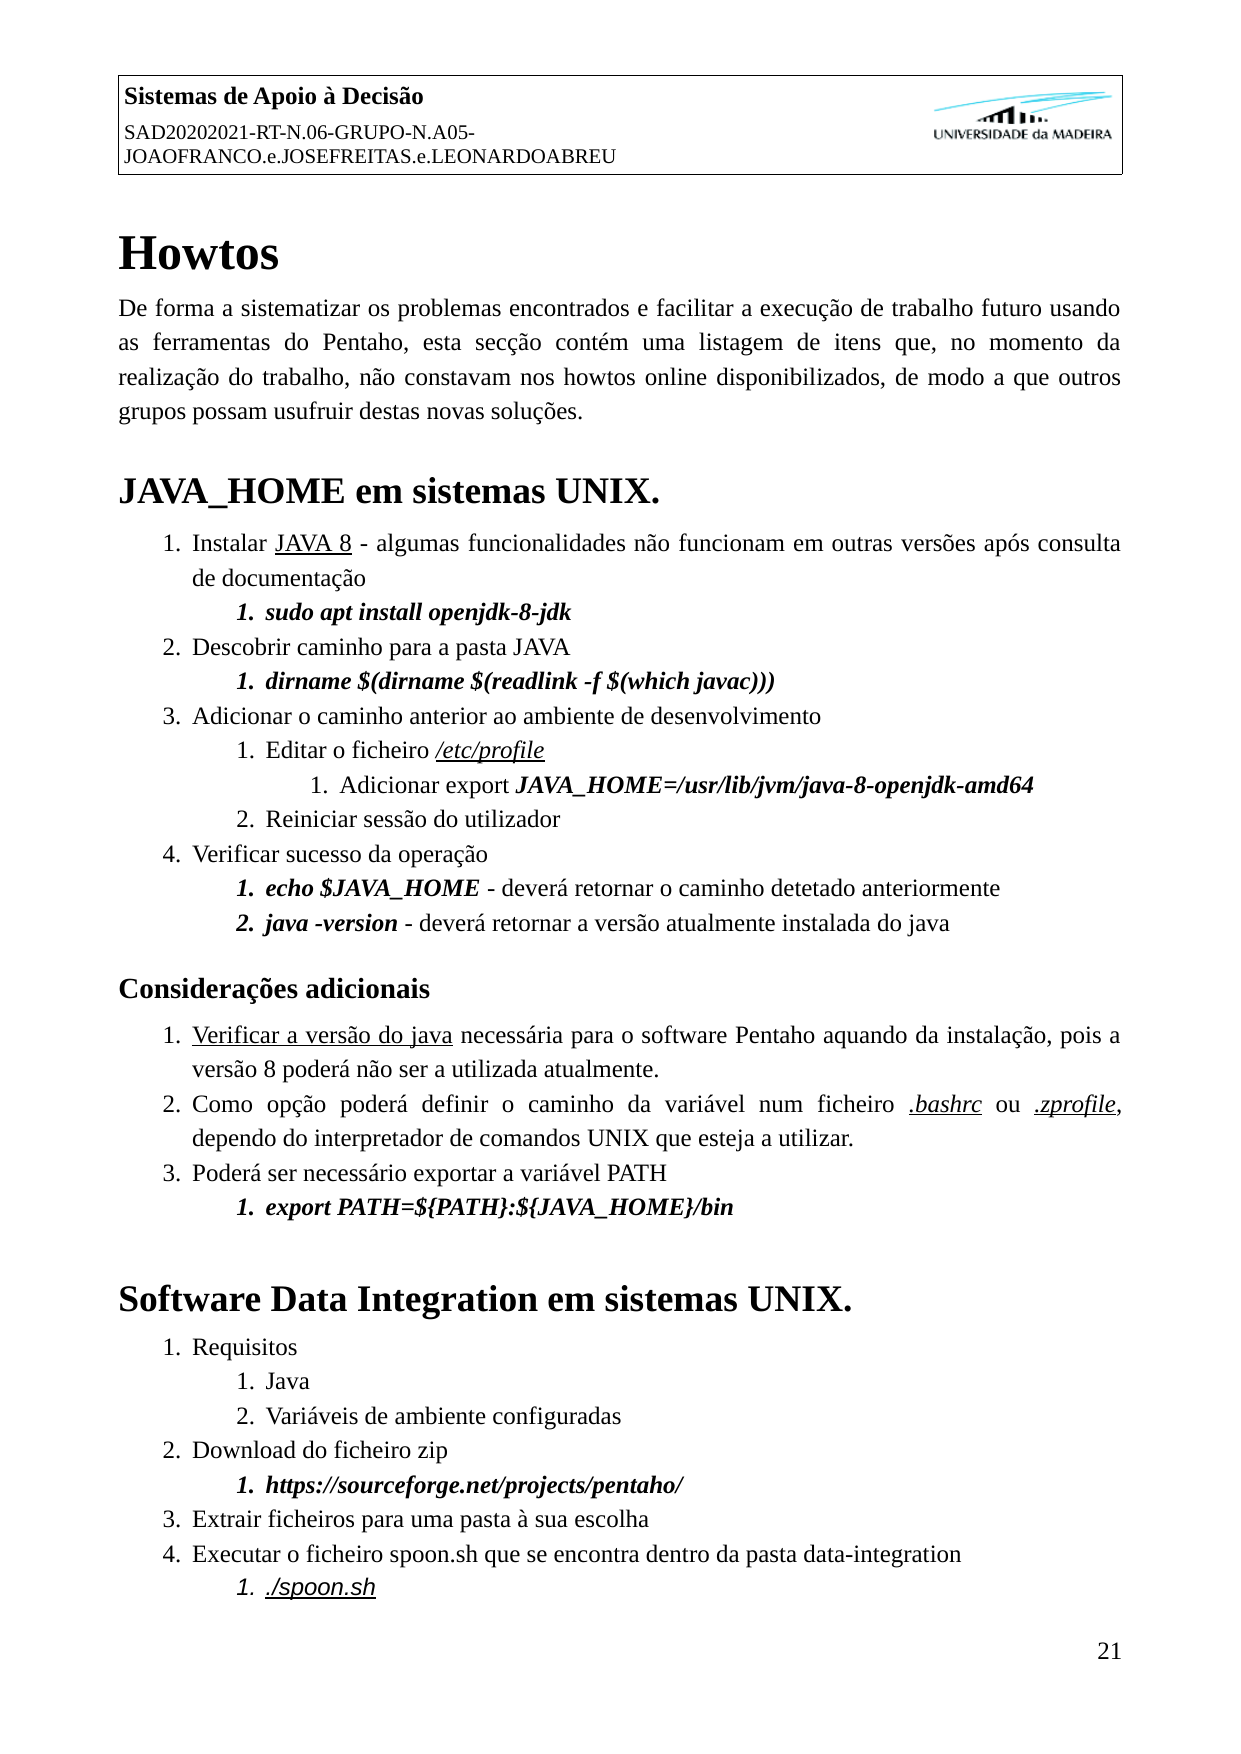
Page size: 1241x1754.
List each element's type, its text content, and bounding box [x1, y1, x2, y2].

list Verificar sucesso da operação [162, 839, 1122, 867]
list export PATH=${PATH}:${JAVA_HOME}/bin [236, 1192, 1122, 1221]
list Descobrir caminho para a pasta JAVA [162, 632, 1122, 661]
subtitle Considerações adicionais [118, 971, 1122, 1005]
list dirname $(dirname $(readlink -f $(which javac))) [236, 666, 1122, 695]
list Adicionar export JAVA_HOME=/usr/lib/jvm/java-8-openjdk-amd64 [309, 770, 1122, 798]
list sudo apt install openjdk-8-jdk [236, 597, 1122, 626]
list Editar o ficheiro /etc/profile [236, 735, 1122, 764]
list Variáveis de ambiente configuradas [236, 1401, 1122, 1430]
list Reiniciar sessão do utilizador [236, 804, 1122, 833]
list https://sourceforge.net/projects/pentaho/ [236, 1470, 1122, 1499]
list Java [236, 1366, 1122, 1395]
text De forma a sistematizar os problemas encontrados e facilitar a execução de trabalho futuro usando as ferramentas do Pentaho, esta secção contém uma listagem de itens que, no momento da realização do trabalho, não constavam nos howtos online disponibilizados, de modo a que outros grupos possam usufruir destas novas soluções. [118, 293, 1122, 425]
subtitle JAVA_HOME em sistemas UNIX. [118, 468, 1122, 512]
list Download do ficheiro zip [162, 1435, 1122, 1464]
list Adicionar o caminho anterior ao ambiente de desenvolvimento [162, 701, 1122, 729]
list Executar o ficheiro spoon.sh que se encontra dentro da pasta data-integration [162, 1539, 1122, 1568]
list Como opção poderá definir o caminho da variável num ficheiro .bashrc ou .zprofile, dependo do interpretador de comandos UNIX que esteja a utilizar. [162, 1089, 1122, 1152]
picture [919, 80, 1120, 146]
list Requisitos [162, 1332, 1122, 1361]
list Poderá ser necessário exportar a variável PATH [162, 1158, 1122, 1187]
list java -version - deverá retornar a versão atualmente instalada do java [236, 908, 1122, 936]
list Extrair ficheiros para uma pasta à sua escolha [162, 1504, 1122, 1533]
subtitle Software Data Integration em sistemas UNIX. [118, 1276, 1122, 1319]
list echo $JAVA_HOME - deverá retornar o caminho detetado anteriormente [236, 873, 1122, 902]
subtitle Howtos [118, 223, 1122, 281]
list Verificar a versão do java necessária para o software Pentaho aquando da instalação, pois a versão 8 poderá não ser a utilizada atualmente. [162, 1020, 1122, 1083]
list Instalar JAVA 8 - algumas funcionalidades não funcionam em outras versões após consulta de documentação [162, 528, 1122, 592]
list ./spoon.sh [236, 1573, 1122, 1601]
